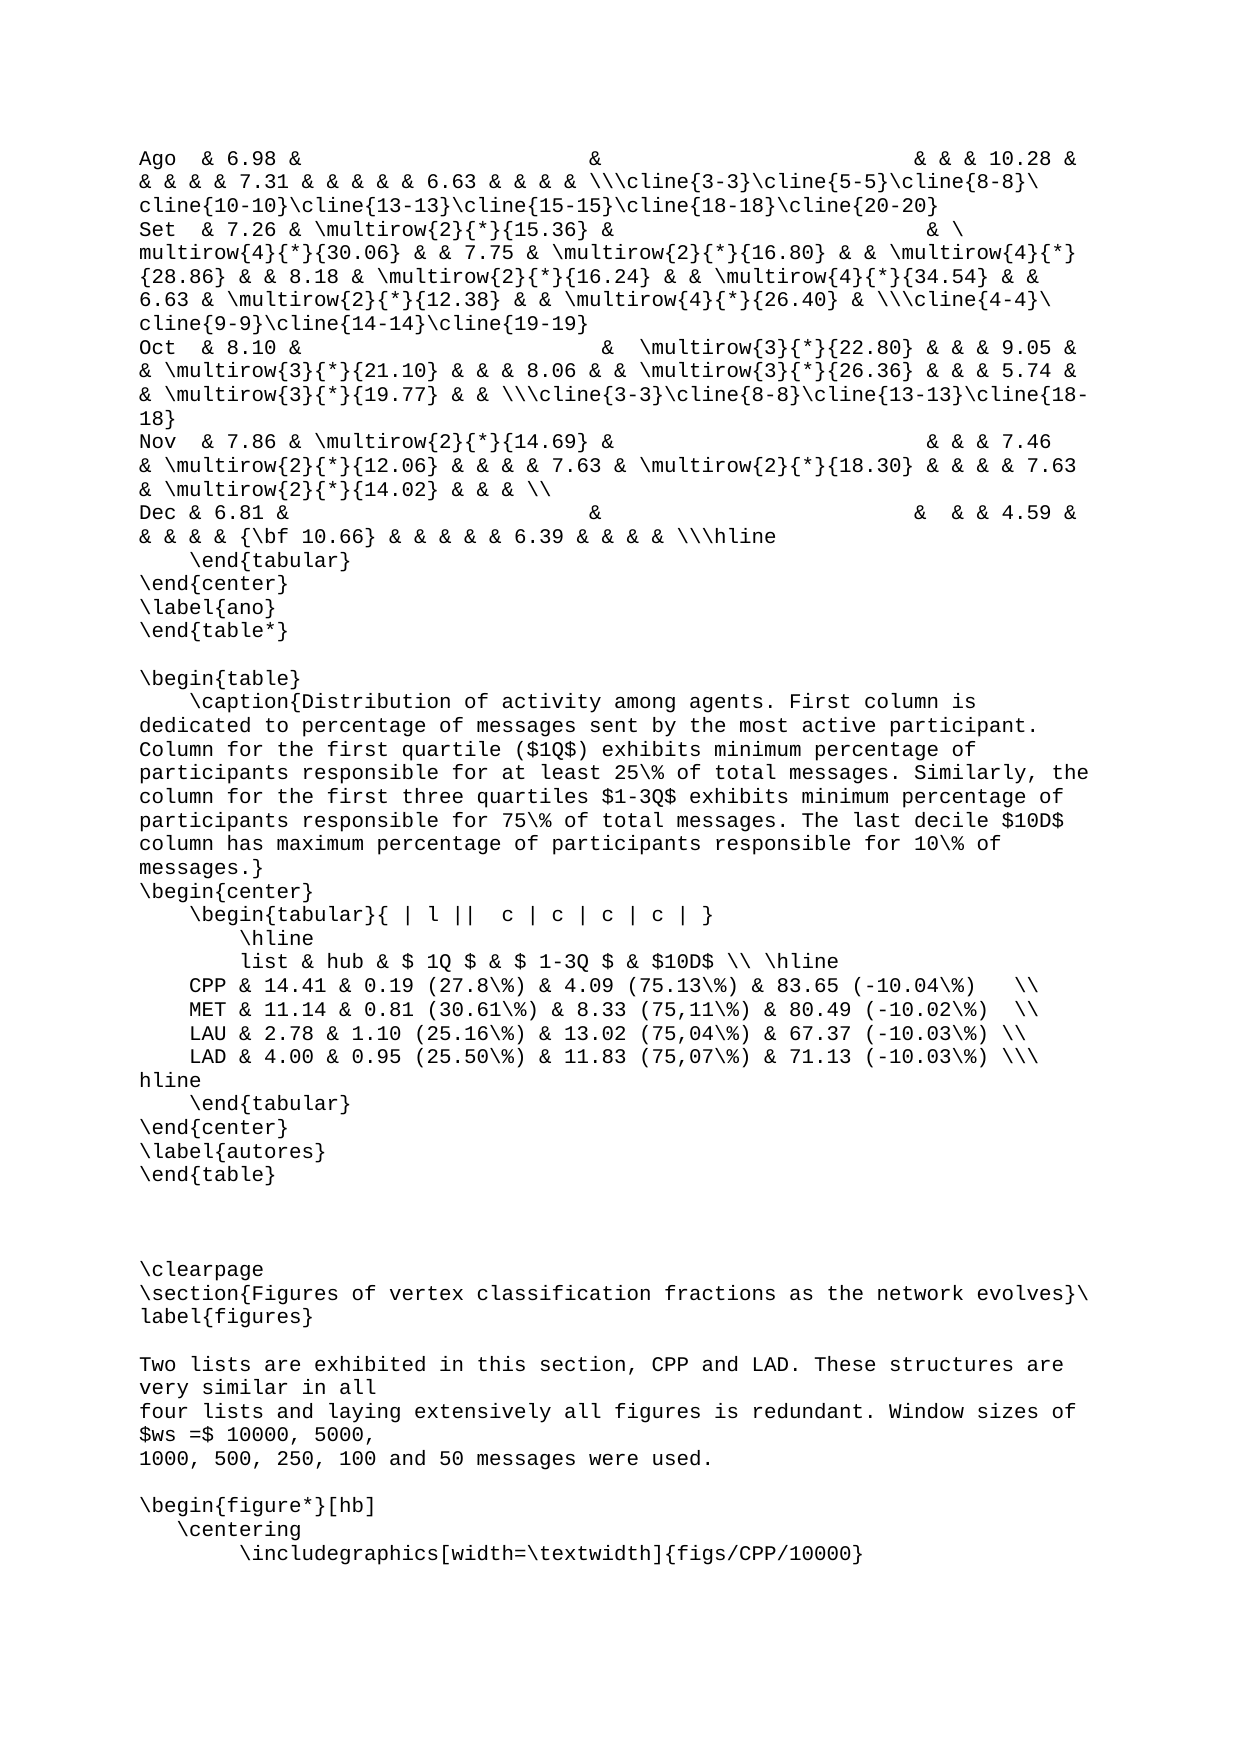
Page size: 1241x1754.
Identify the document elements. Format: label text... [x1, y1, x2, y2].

text four lists and laying extensively all figures is redundant. Window sizes of $ws =$ 10000, 5000, [139, 1401, 1101, 1448]
text LAU & 2.78 & 1.10 (25.16\%) & 13.02 (75,04\%) & 67.37 (-10.03\%) \\ [139, 1022, 1101, 1046]
text \section{Figures of vertex classification fractions as the network evolves}\label{figures} [139, 1283, 1101, 1330]
text \end{tabular} [139, 1093, 1101, 1117]
text \label{ano} [139, 597, 1101, 621]
text \begin{center} [139, 881, 1101, 904]
text \begin{table} [139, 668, 1101, 691]
text list & hub & $ 1Q $ & $ 1-3Q $ & $10D$ \\ \hline [139, 952, 1101, 975]
text Oct & 8.10 & & \multirow{3}{*}{22.80} & & & 9.05 & & \multirow{3}{*}{21.10} & & & 8.06 & & \multirow{3}{*}{26.36} & & & 5.74 & & \multirow{3}{*}{19.77} & & \\\cline{3-3}\cline{8-8}\cline{13-13}\cline{18-18} [139, 337, 1101, 431]
text \includegraphics[width=\textwidth]{figs/CPP/10000} [139, 1543, 1101, 1566]
text Nov & 7.86 & \multirow{2}{*}{14.69} & & & & 7.46 & \multirow{2}{*}{12.06} & & & & 7.63 & \multirow{2}{*}{18.30} & & & & 7.63 & \multirow{2}{*}{14.02} & & & \\ [139, 431, 1101, 502]
text 1000, 500, 250, 100 and 50 messages were used. [139, 1448, 1101, 1472]
text Two lists are exhibited in this section, CPP and LAD. These structures are very similar in all [139, 1353, 1101, 1401]
text \end{table} [139, 1164, 1101, 1188]
text CPP & 14.41 & 0.19 (27.8\%) & 4.09 (75.13\%) & 83.65 (-10.04\%) \\ [139, 975, 1101, 999]
text \clearpage [139, 1259, 1101, 1283]
text MET & 11.14 & 0.81 (30.61\%) & 8.33 (75,11\%) & 80.49 (-10.02\%) \\ [139, 999, 1101, 1022]
text \end{center} [139, 1117, 1101, 1141]
text Ago & 6.98 & & & & & 10.28 & & & & & 7.31 & & & & & 6.63 & & & & \\\cline{3-3}\cline{5-5}\cline{8-8}\cline{10-10}\cline{13-13}\cline{15-15}\cline{18-18}\cline{20-20} [139, 148, 1101, 218]
text \end{tabular} [139, 549, 1101, 573]
text \hline [139, 928, 1101, 952]
text \end{table*} [139, 621, 1101, 644]
text Set & 7.26 & \multirow{2}{*}{15.36} & & \multirow{4}{*}{30.06} & & 7.75 & \multirow{2}{*}{16.80} & & \multirow{4}{*}{28.86} & & 8.18 & \multirow{2}{*}{16.24} & & \multirow{4}{*}{34.54} & & 6.63 & \multirow{2}{*}{12.38} & & \multirow{4}{*}{26.40} & \\\cline{4-4}\cline{9-9}\cline{14-14}\cline{19-19} [139, 218, 1101, 337]
text LAD & 4.00 & 0.95 (25.50\%) & 11.83 (75,07\%) & 71.13 (-10.03\%) \\\hline [139, 1046, 1101, 1093]
text \begin{tabular}{ | l || c | c | c | c | } [139, 904, 1101, 928]
text Dec & 6.81 & & & & & 4.59 & & & & & {\bf 10.66} & & & & & 6.39 & & & & \\\hline [139, 502, 1101, 549]
text \caption{Distribution of activity among agents. First column is dedicated to percentage of messages sent by the most active participant. Column for the first quartile ($1Q$) exhibits minimum percentage of participants responsible for at least 25\% of total messages. Similarly, the column for the first three quartiles $1-3Q$ exhibits minimum percentage of participants responsible for 75\% of total messages. The last decile $10D$ column has maximum percentage of participants responsible for 10\% of messages.} [139, 691, 1101, 881]
text \end{center} [139, 573, 1101, 597]
text \label{autores} [139, 1141, 1101, 1164]
text \centering [139, 1519, 1101, 1543]
text \begin{figure*}[hb] [139, 1495, 1101, 1519]
